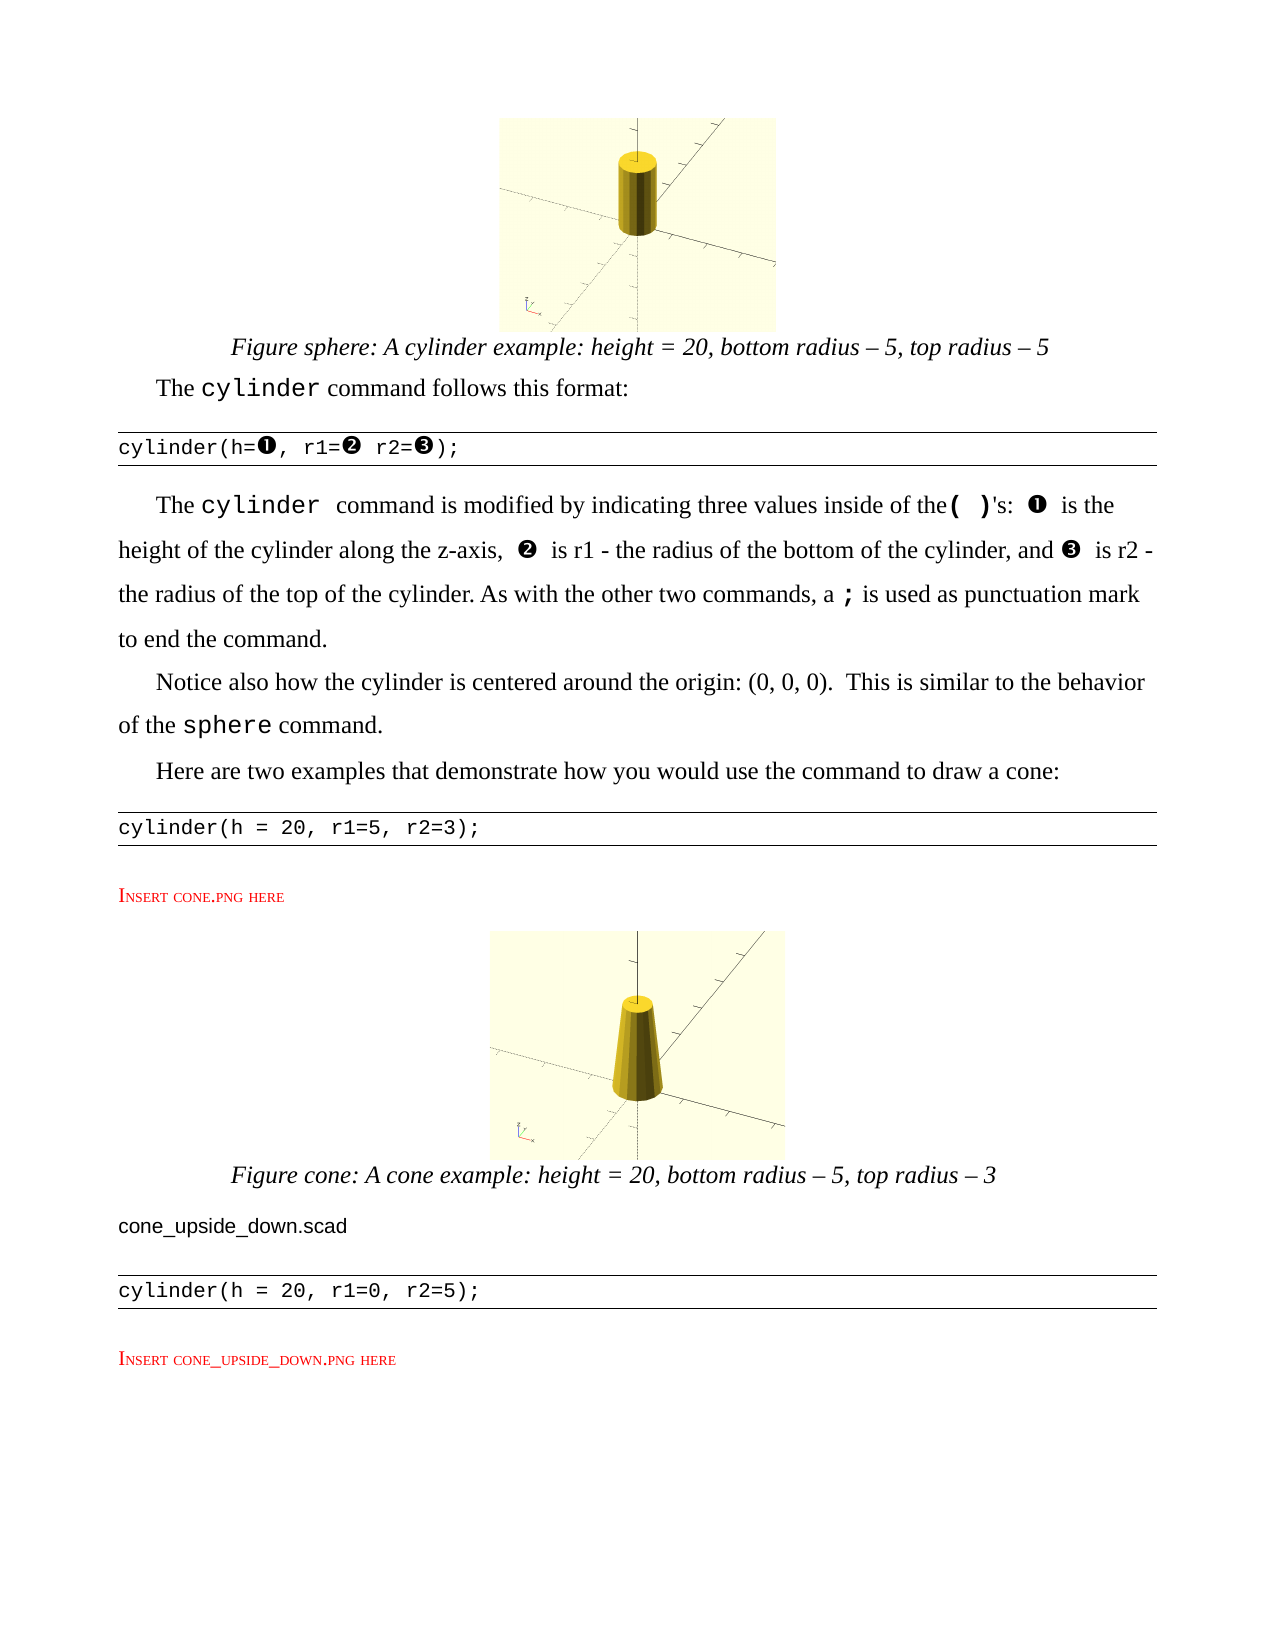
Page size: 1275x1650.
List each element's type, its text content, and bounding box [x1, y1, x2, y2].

text cylinder(h=, r1= r2=); [118, 433, 1157, 465]
list Figure cone: A cone example: height = 20, bottom radius – 5, top radius – 3 [193, 944, 1157, 1189]
text The cylinder command is modified by indicating three values inside of the( )'s:  is the height of the cylinder along the z-axis,  is r1 - the radius of the bottom of the cylinder, and  is r2 - the radius of the top of the cylinder. As with the other two commands, a ; is used as punctuation mark to end the command. [118, 490, 1157, 653]
text Here are two examples that demonstrate how you would use the command to draw a cone: [118, 756, 1157, 785]
picture [499, 118, 776, 332]
text The cylinder command follows this format: [118, 373, 1157, 404]
text cylinder(h = 20, r1=0, r2=5); [118, 1276, 1157, 1308]
list Figure sphere: A cylinder example: height = 20, bottom radius – 5, top radius – 5 [193, 118, 1157, 361]
text Notice also how the cylinder is centered around the origin: (0, 0, 0). This is similar to the behavior of the sphere command. [118, 667, 1157, 741]
title cone_upside_down.scad [118, 1214, 1157, 1238]
text Insert cone_upside_down.png here [118, 1345, 1157, 1369]
picture [489, 931, 786, 1160]
text cylinder(h = 20, r1=5, r2=3); [118, 813, 1157, 845]
text Insert cone.png here [118, 883, 1157, 907]
